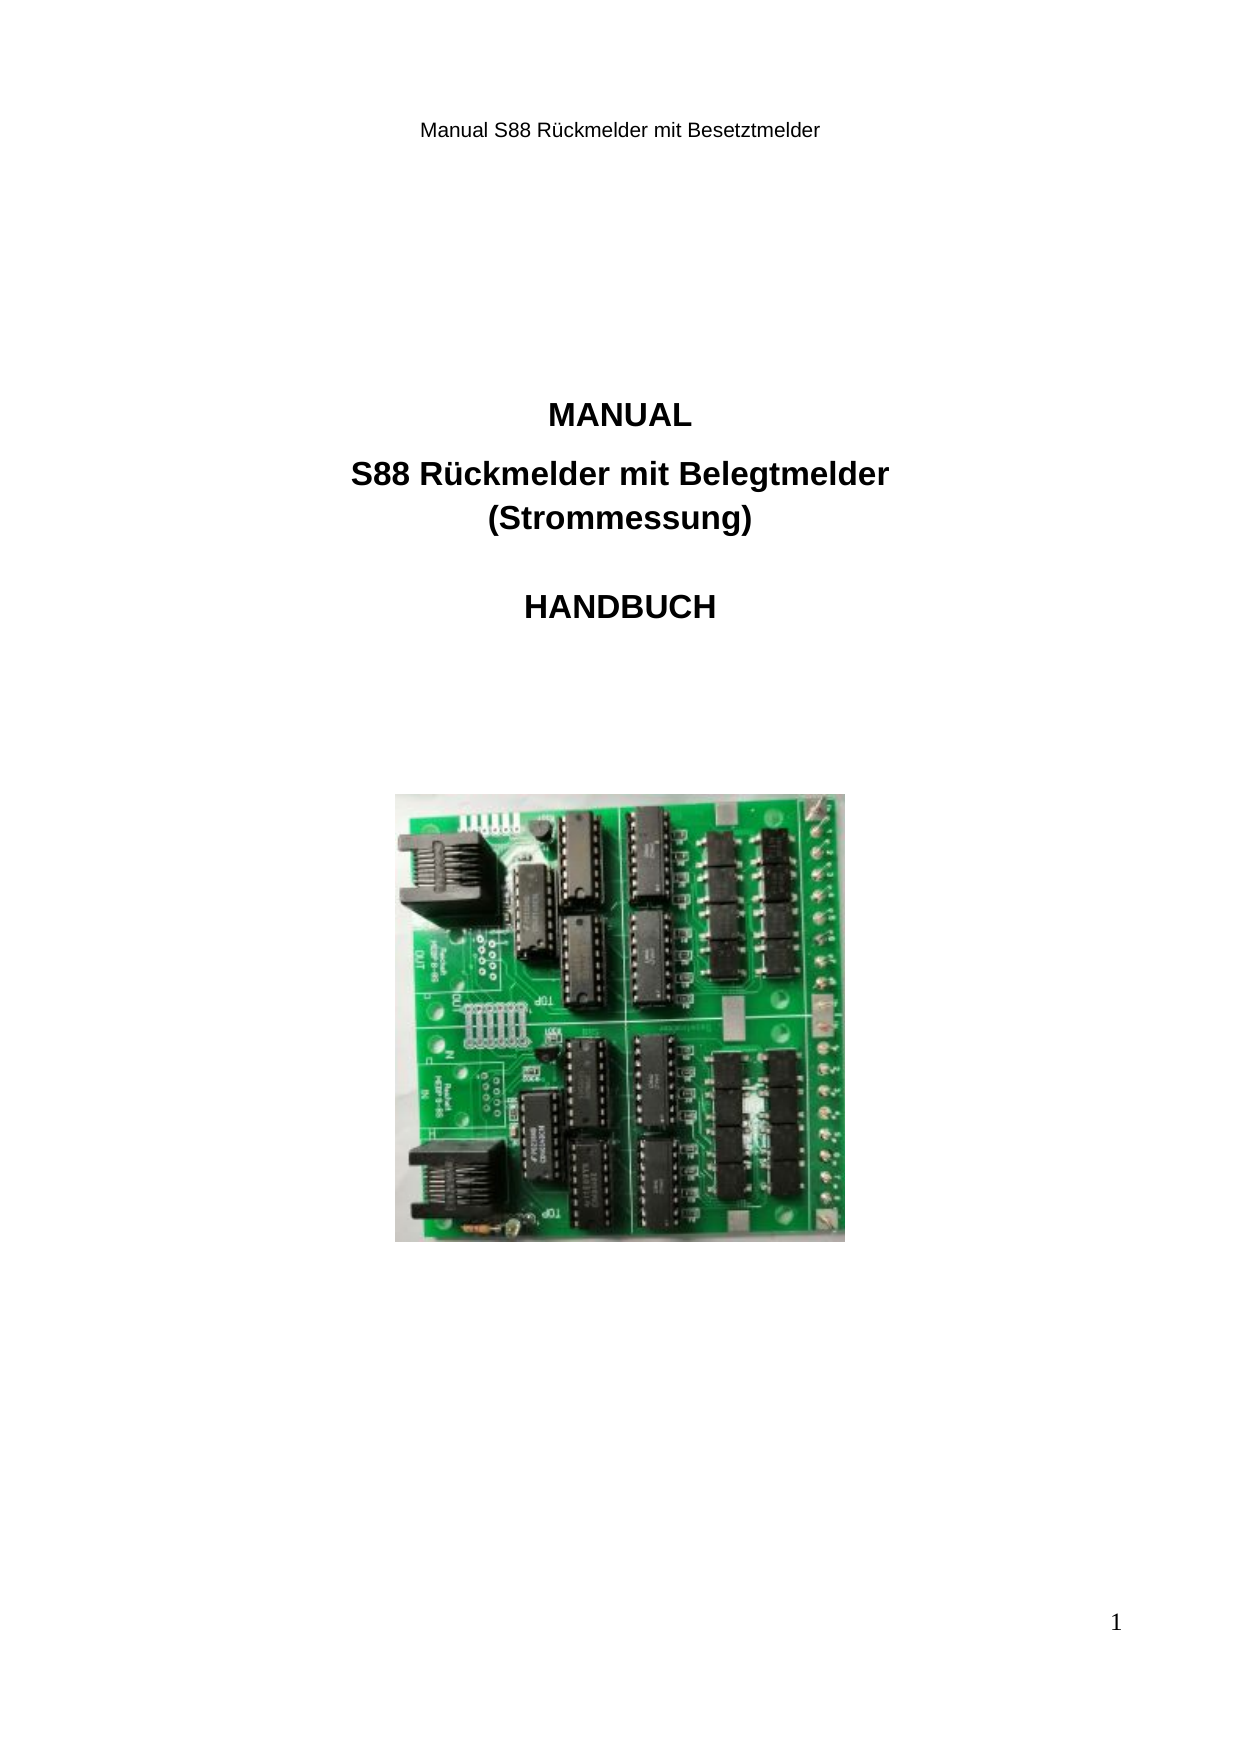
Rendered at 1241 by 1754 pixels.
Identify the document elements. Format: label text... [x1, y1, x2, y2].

picture [395, 794, 845, 1242]
text MANUAL [118, 395, 1122, 434]
text S88 Rückmelder mit Belegtmelder (Strommessung) HANDBUCH [118, 454, 1122, 658]
